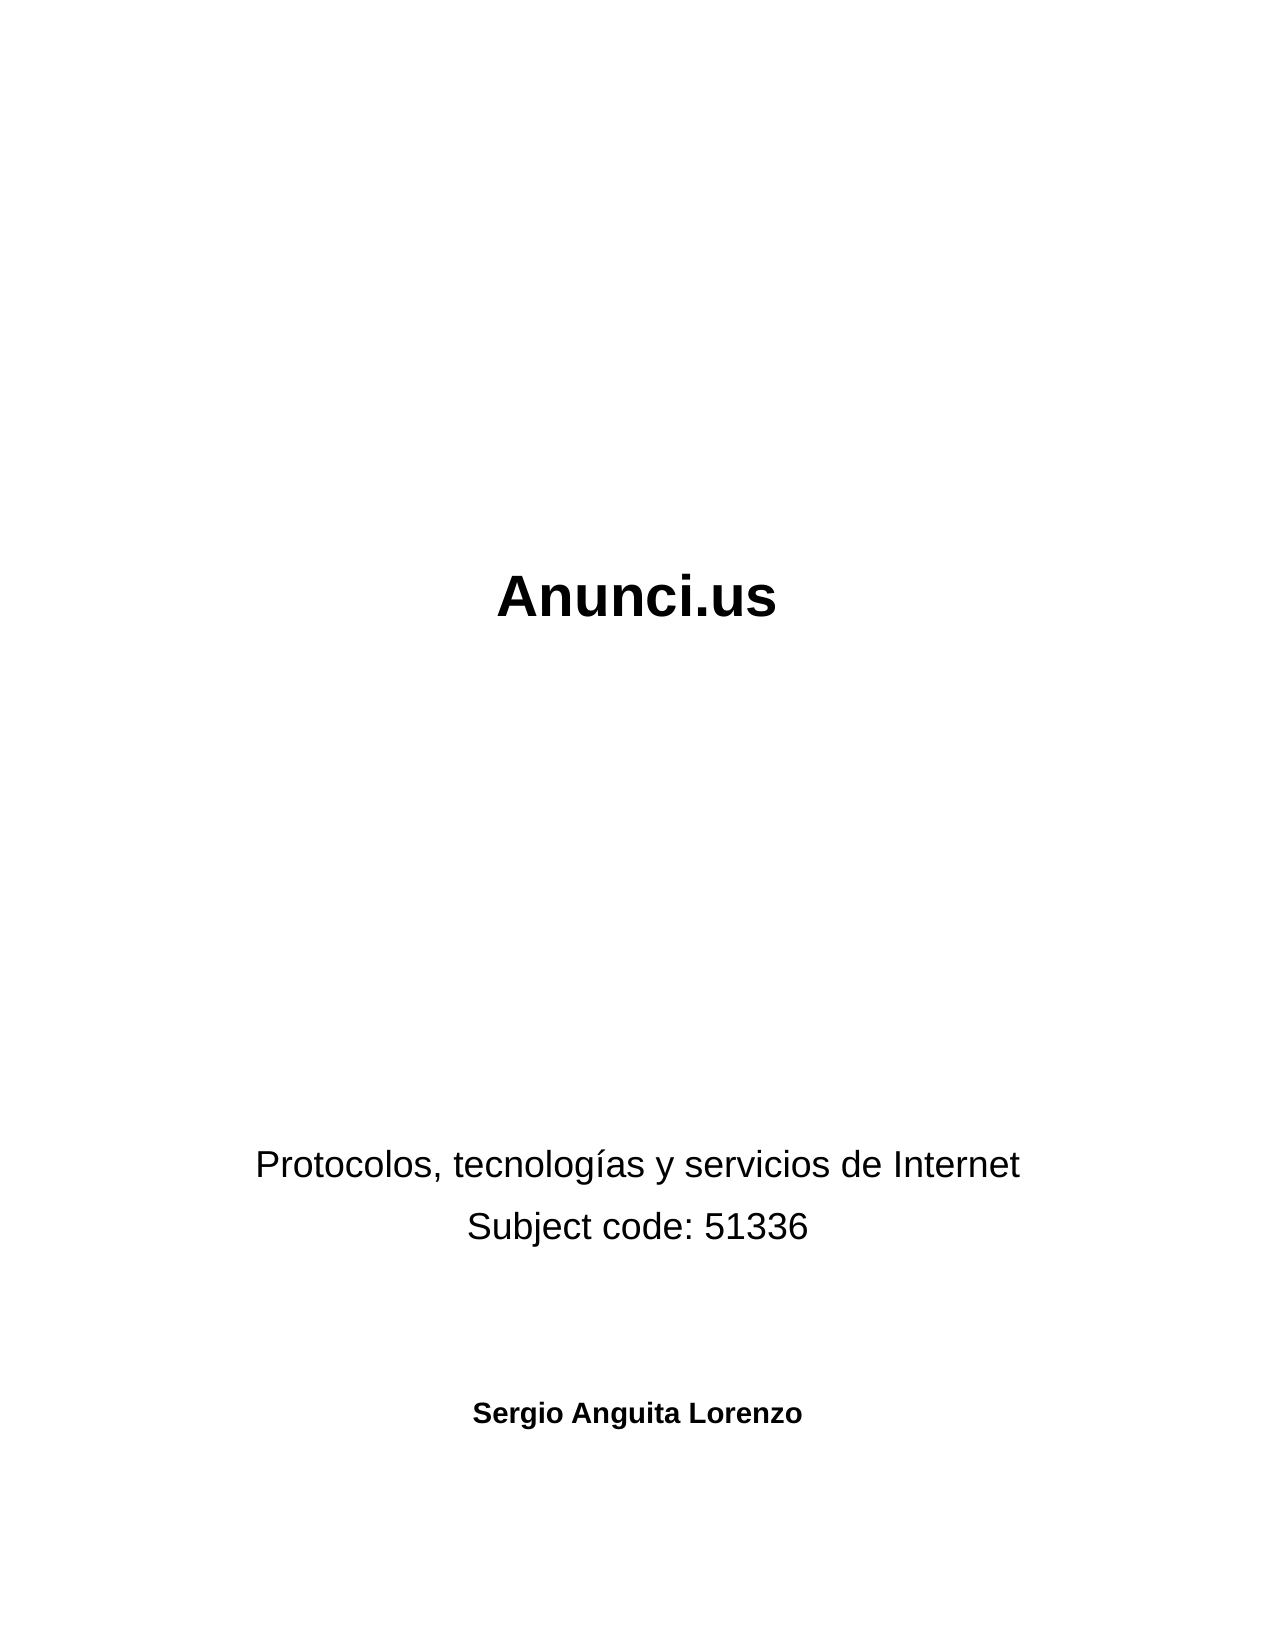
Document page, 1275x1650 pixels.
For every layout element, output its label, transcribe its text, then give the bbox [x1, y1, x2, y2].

subtitle Subject code: 51336 [118, 1204, 1157, 1247]
title Anunci.us [118, 561, 1157, 628]
subtitle Protocolos, tecnologías y servicios de Internet [118, 1142, 1157, 1185]
subtitle Sergio Anguita Lorenzo [118, 1396, 1157, 1430]
